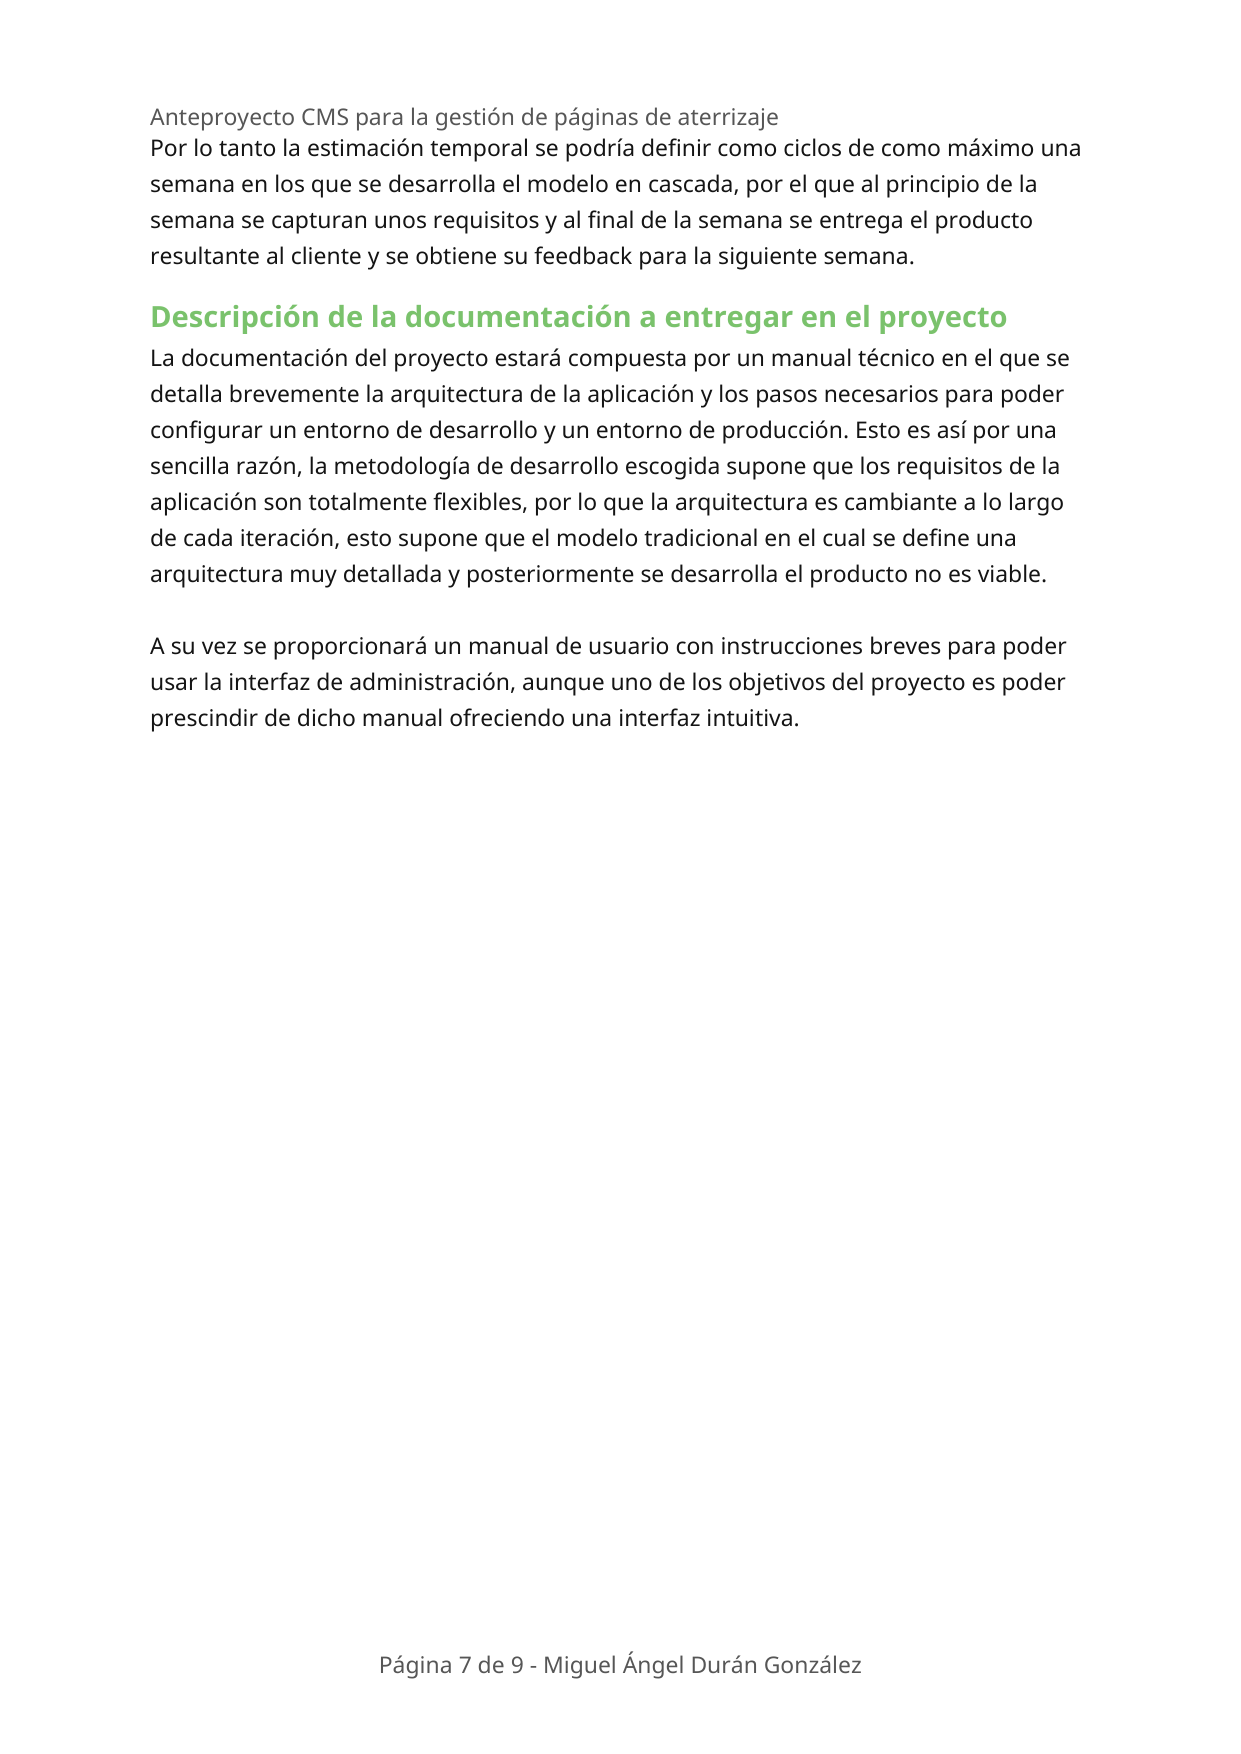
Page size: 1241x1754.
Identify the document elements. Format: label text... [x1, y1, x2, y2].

text A su vez se proporcionará un manual de usuario con instrucciones breves para poder usar la interfaz de administración, aunque uno de los objetivos del proyecto es poder prescindir de dicho manual ofreciendo una interfaz intuitiva. [150, 630, 1090, 733]
subtitle Descripción de la documentación a entregar en el proyecto [150, 297, 1090, 336]
text Por lo tanto la estimación temporal se podría definir como ciclos de como máximo una semana en los que se desarrolla el modelo en cascada, por el que al principio de la semana se capturan unos requisitos y al final de la semana se entrega el producto resultante al cliente y se obtiene su feedback para la siguiente semana. [150, 132, 1090, 271]
text La documentación del proyecto estará compuesta por un manual técnico en el que se detalla brevemente la arquitectura de la aplicación y los pasos necesarios para poder configurar un entorno de desarrollo y un entorno de producción. Esto es así por una sencilla razón, la metodología de desarrollo escogida supone que los requisitos de la aplicación son totalmente flexibles, por lo que la arquitectura es cambiante a lo largo de cada iteración, esto supone que el modelo tradicional en el cual se define una arquitectura muy detallada y posteriormente se desarrolla el producto no es viable. [150, 342, 1090, 589]
